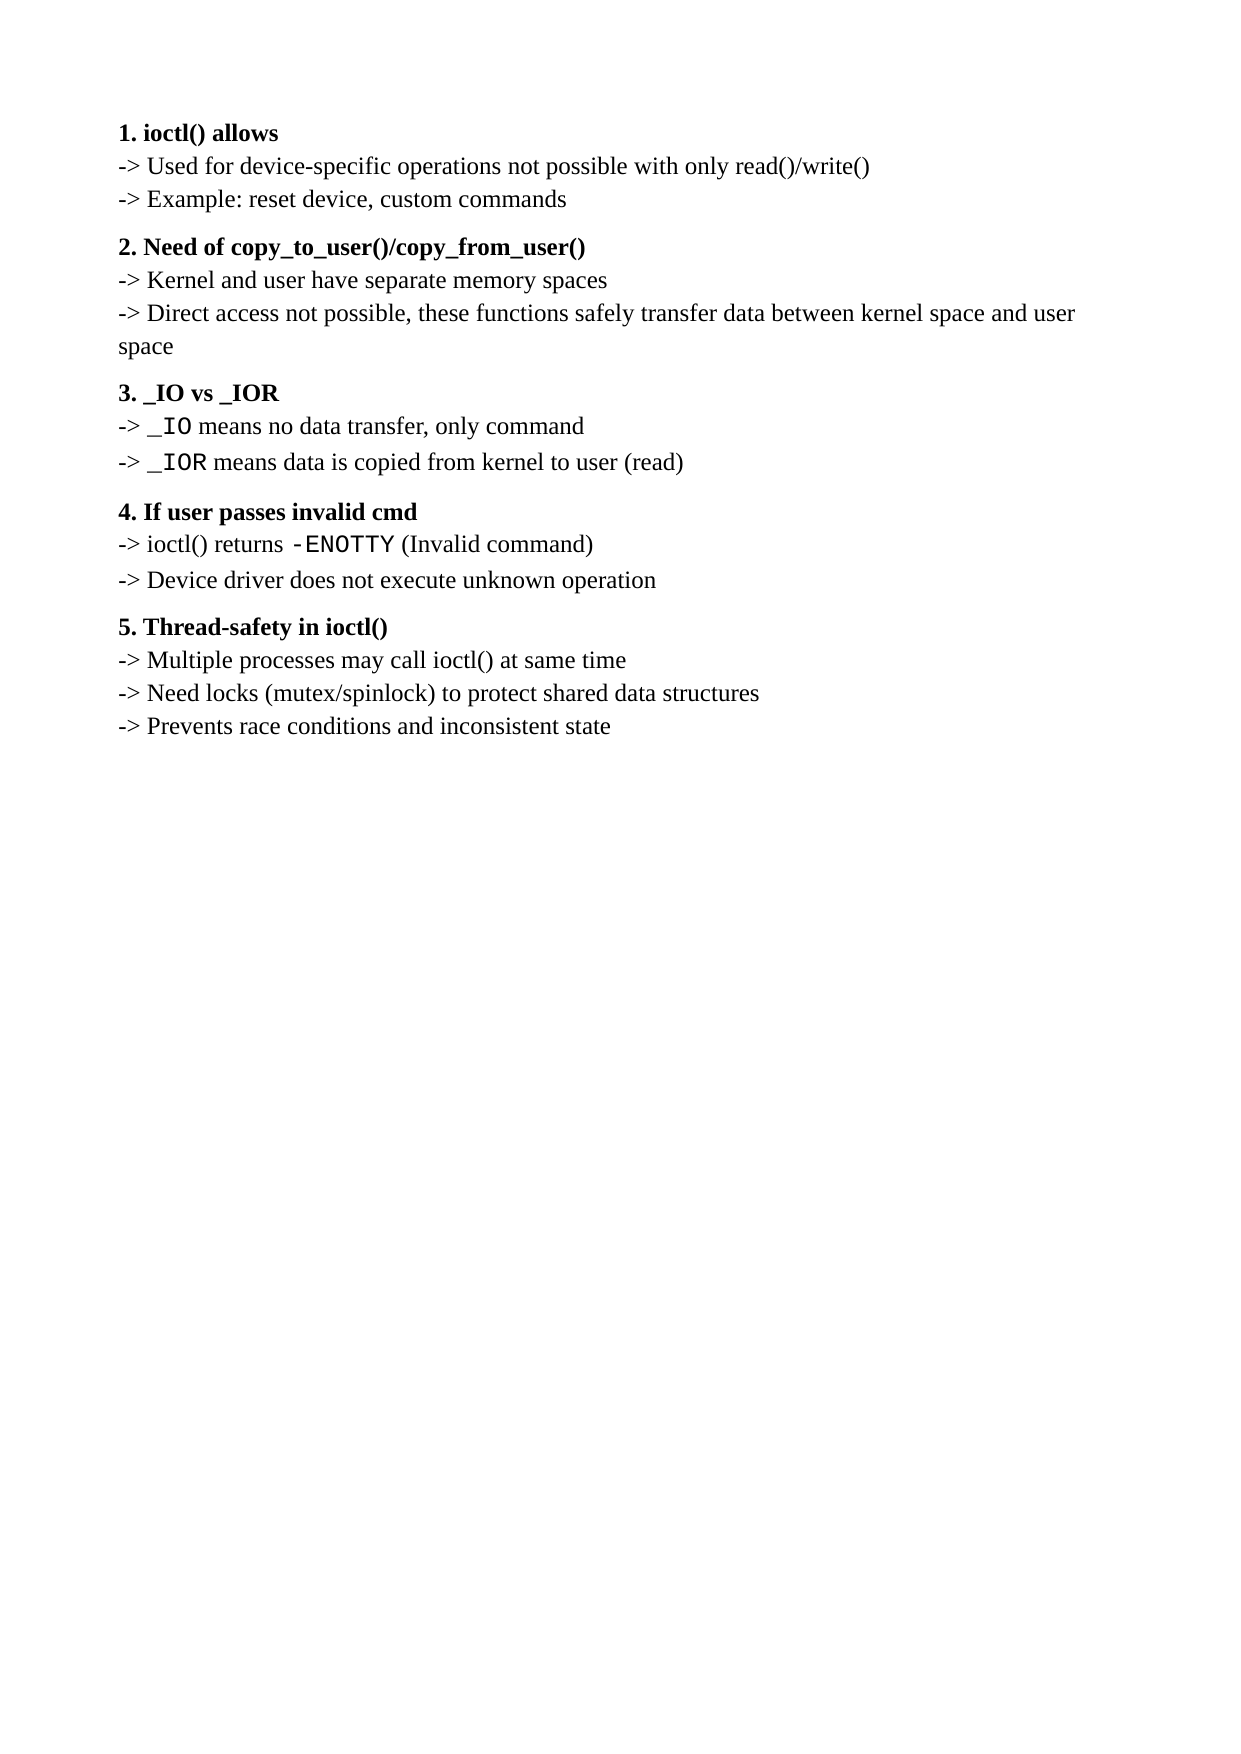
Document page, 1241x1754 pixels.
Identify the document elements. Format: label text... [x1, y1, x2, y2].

text 3. _IO vs _IOR -> _IO means no data transfer, only command -> _IOR means data is copied from kernel to user (read) [118, 378, 1122, 477]
text 2. Need of copy_to_user()/copy_from_user() -> Kernel and user have separate memory spaces -> Direct access not possible, these functions safely transfer data between kernel space and user space [118, 232, 1122, 359]
text 4. If user passes invalid cmd -> ioctl() returns -ENOTTY (Invalid command) -> Device driver does not execute unknown operation [118, 497, 1122, 593]
text 1. ioctl() allows -> Used for device-specific operations not possible with only read()/write() -> Example: reset device, custom commands [118, 118, 1122, 213]
text 5. Thread-safety in ioctl() -> Multiple processes may call ioctl() at same time -> Need locks (mutex/spinlock) to protect shared data structures -> Prevents race conditions and inconsistent state [118, 612, 1122, 740]
